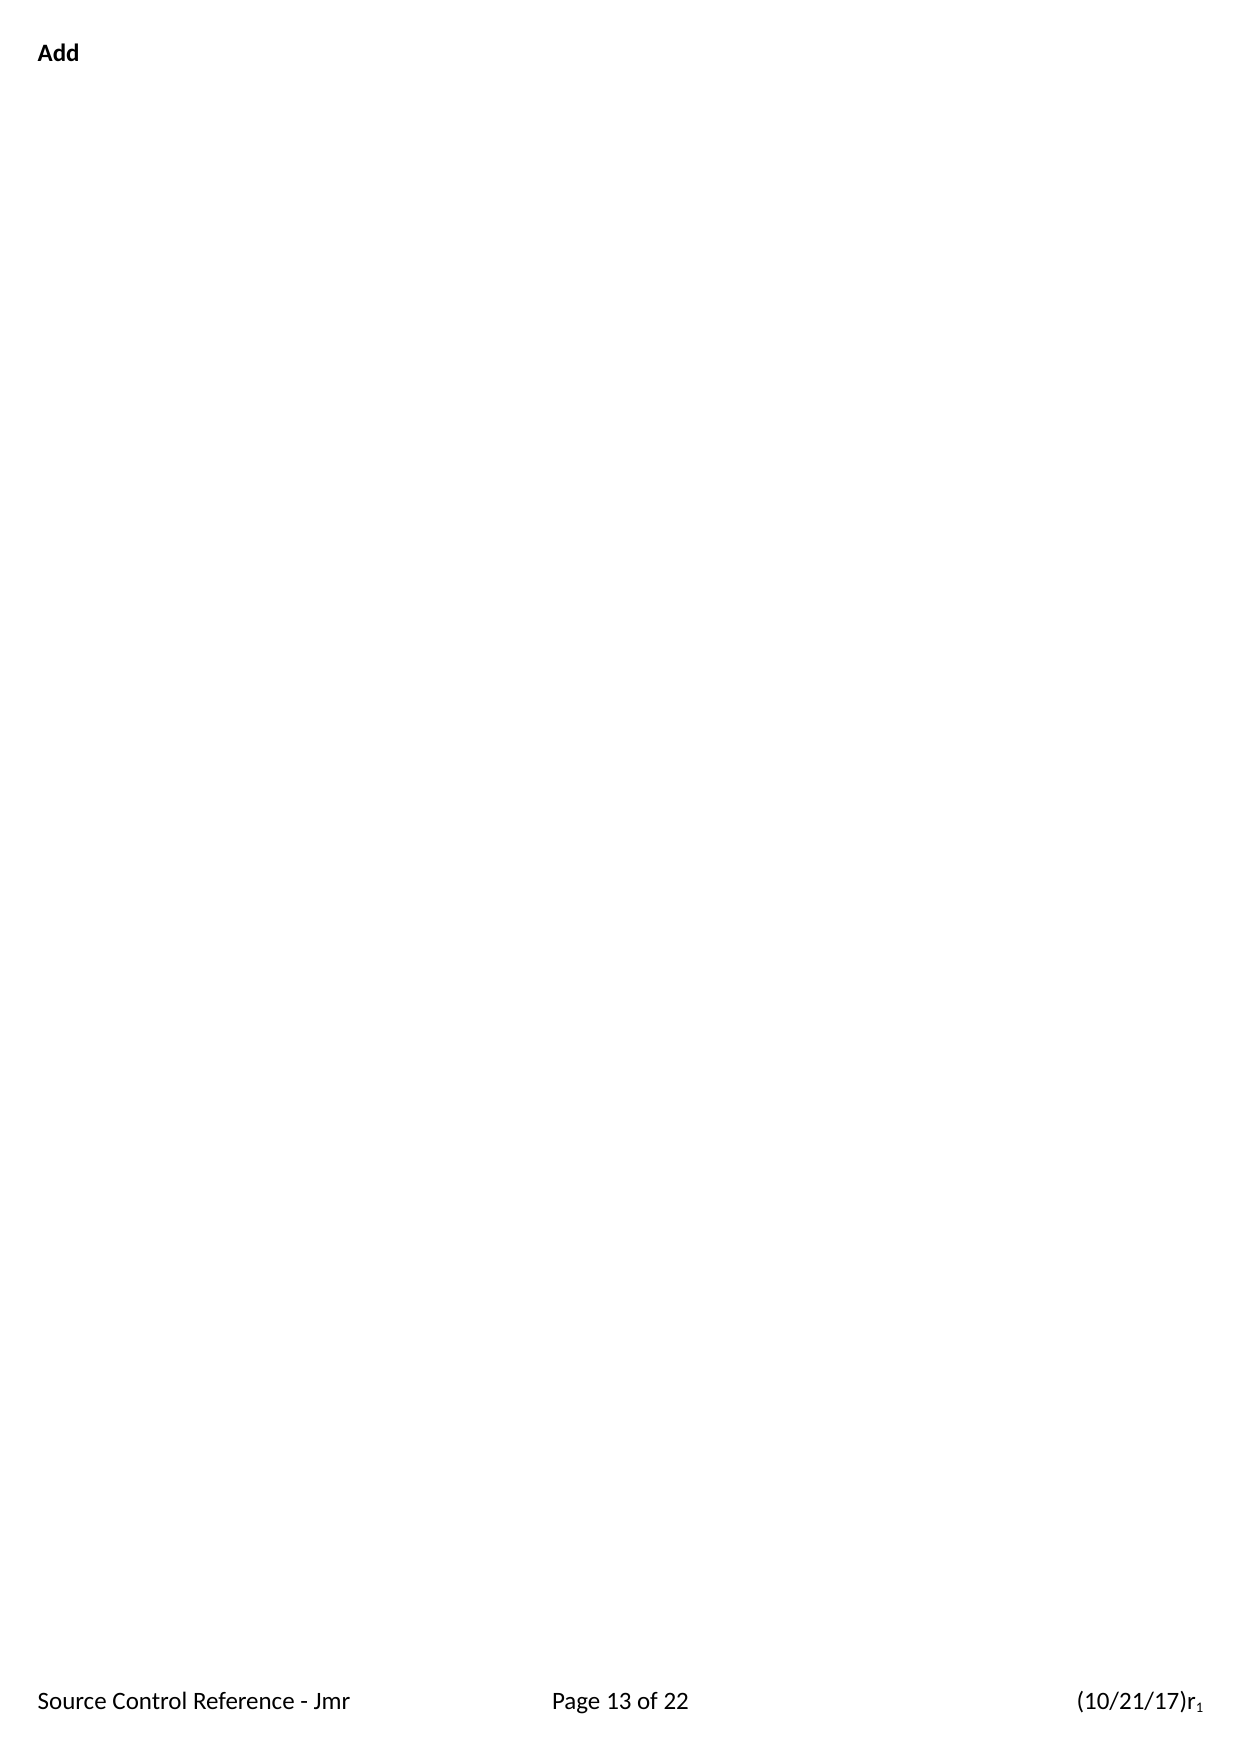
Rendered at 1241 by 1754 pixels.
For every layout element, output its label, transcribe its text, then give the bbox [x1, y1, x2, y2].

text Add [37, 37, 1203, 68]
